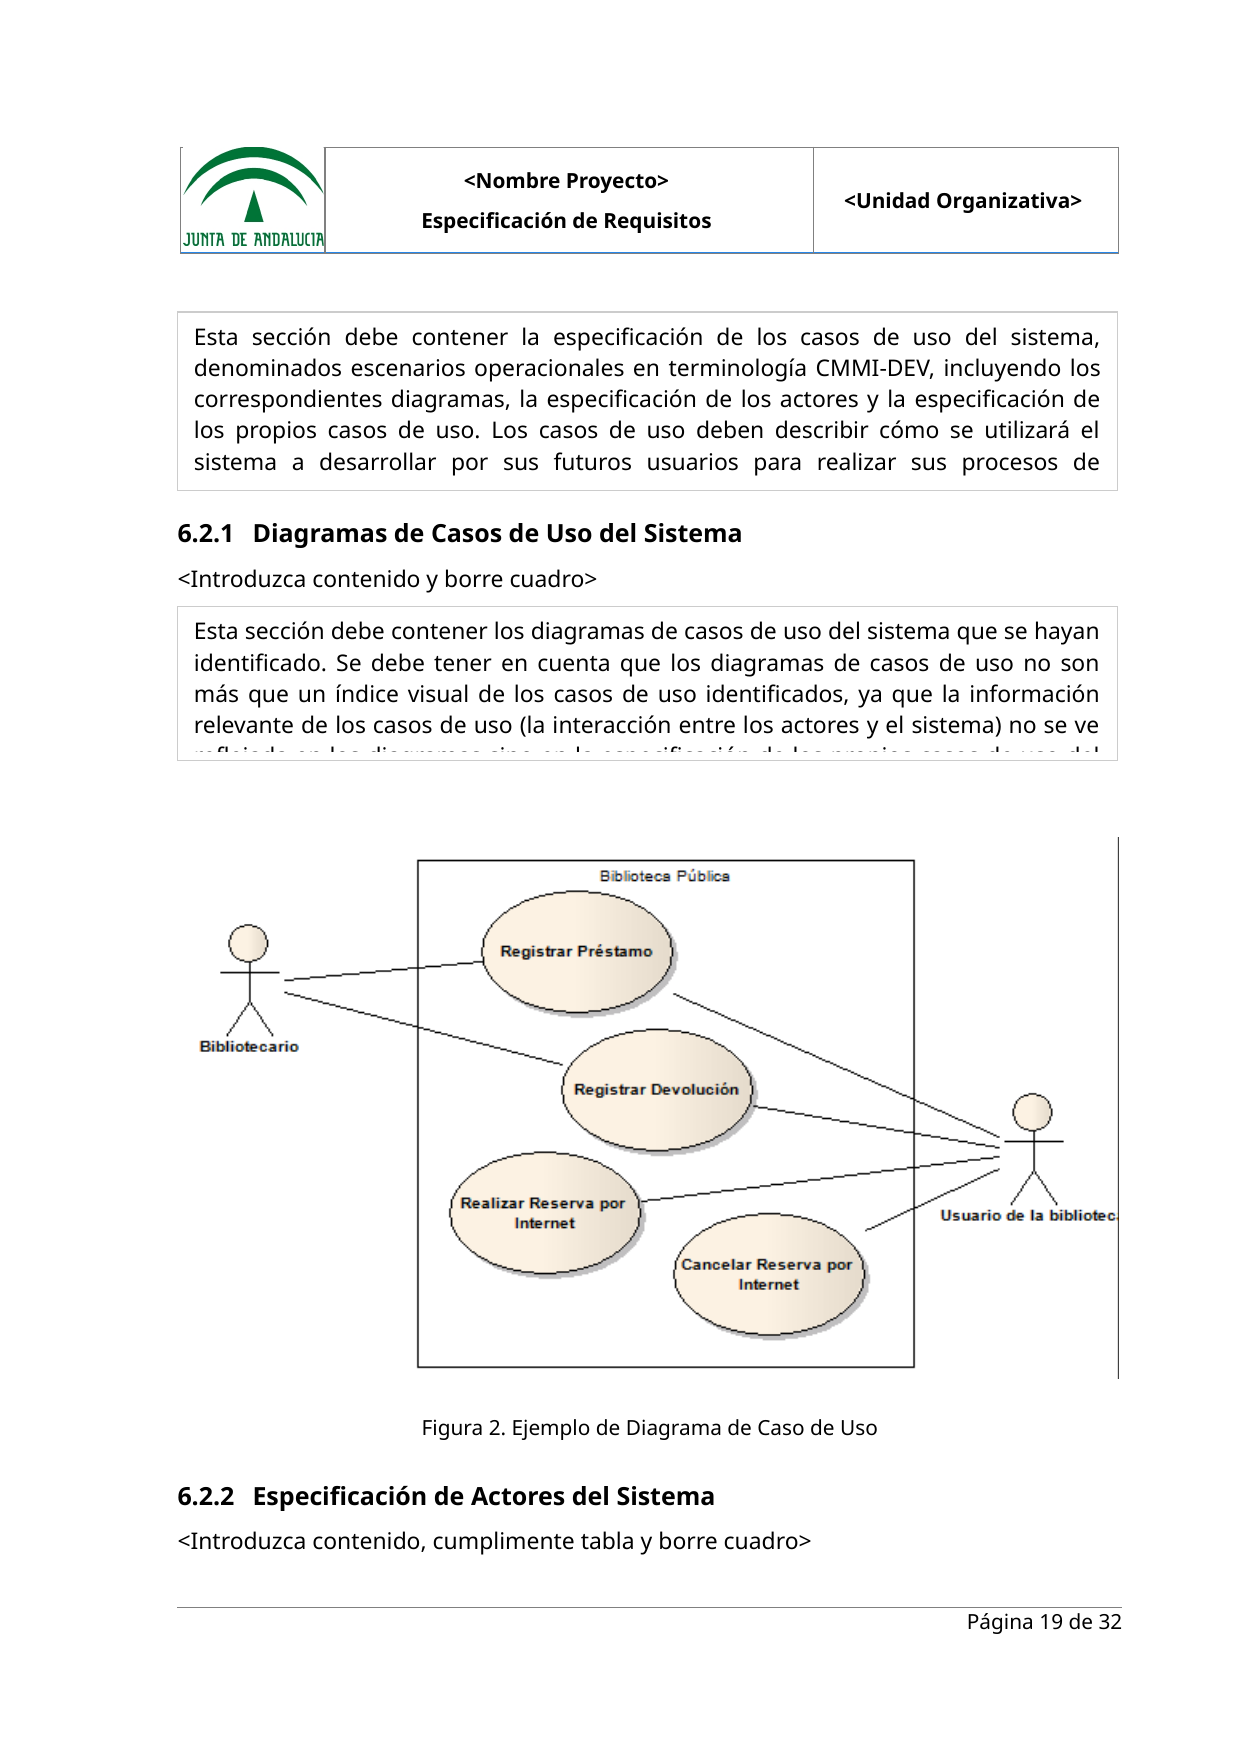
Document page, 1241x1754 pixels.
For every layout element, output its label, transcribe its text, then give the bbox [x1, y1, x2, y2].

text Esta sección debe contener los diagramas de casos de uso del sistema que se hayan identificado. Se debe tener en cuenta que los diagramas de casos de uso no son más que un índice visual de los casos de uso identificados, ya que la información relevante de los casos de uso (la interacción entre los actores y el sistema) no se ve reflejada en los diagramas sino en la especificación de los propios casos de uso del sistema. [194, 615, 1101, 752]
subtitle Especificación de Actores del Sistema [177, 1479, 1122, 1513]
text Esta sección debe contener la especificación de los casos de uso del sistema, denominados escenarios operacionales en terminología CMMI-DEV, incluyendo los correspondientes diagramas, la especificación de los actores y la especificación de los propios casos de uso. Los casos de uso deben describir cómo se utilizará el sistema a desarrollar por sus futuros usuarios para realizar sus procesos de negocio. [194, 321, 1101, 482]
subtitle Diagramas de Casos de Uso del Sistema [177, 516, 1122, 550]
text <Introduzca contenido, cumplimente tabla y borre cuadro> [177, 1525, 1122, 1556]
picture [180, 837, 1119, 1379]
picture [183, 147, 324, 246]
text <Introduzca contenido y borre cuadro> [177, 562, 1122, 594]
text Figura 2. Ejemplo de Diagrama de Caso de Uso [177, 805, 1122, 1441]
